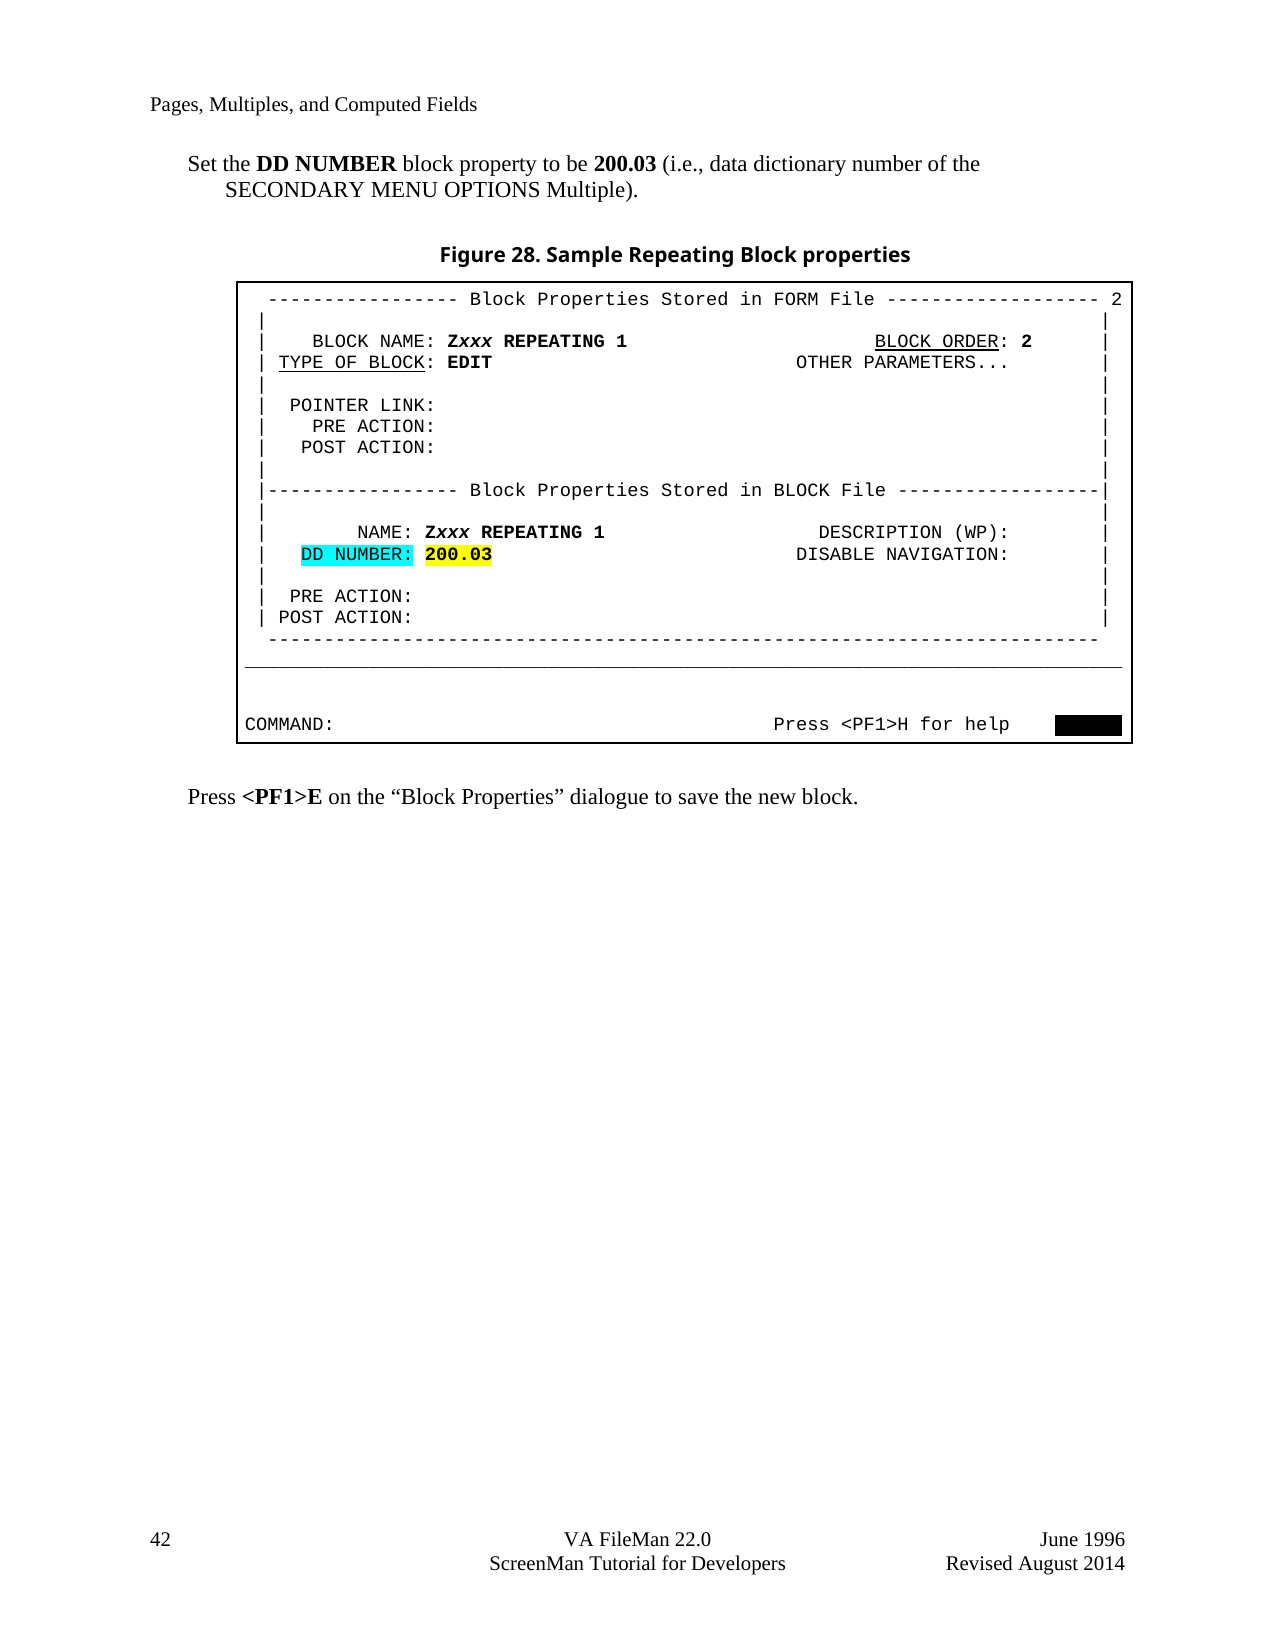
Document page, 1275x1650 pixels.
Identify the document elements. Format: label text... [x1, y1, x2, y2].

text | | [238, 302, 1131, 324]
text | | [238, 494, 1131, 515]
text | POST ACTION: | [238, 600, 1131, 621]
text | PRE ACTION: | [238, 579, 1131, 600]
text | BLOCK NAME: Zxxx REPEATING 1 BLOCK ORDER: 2 | [238, 324, 1131, 345]
list Press <PF1>E on the “Block Properties” dialogue to save the new block. [187, 783, 1125, 809]
list Set the DD NUMBER block property to be 200.03 (i.e., data dictionary number of the SECONDARY MENU OPTIONS Multiple). [187, 150, 1125, 203]
text ______________________________________________________________________________ [238, 642, 1131, 672]
text -------------------------------------------------------------------------- [238, 621, 1131, 642]
text | POINTER LINK: | [238, 387, 1131, 409]
text | POST ACTION: | [238, 430, 1131, 451]
text | TYPE OF BLOCK: EDIT OTHER PARAMETERS... | [238, 345, 1131, 366]
text COMMAND: Press <PF1>H for help Insert [238, 706, 1131, 742]
text | | [238, 557, 1131, 579]
text ----------------- Block Properties Stored in FORM File ------------------- 2 [238, 283, 1131, 302]
text |----------------- Block Properties Stored in BLOCK File ------------------| [238, 472, 1131, 494]
text | NAME: Zxxx REPEATING 1 DESCRIPTION (WP): | [238, 515, 1131, 536]
text | | [238, 366, 1131, 387]
text | | [238, 451, 1131, 472]
text | DD NUMBER: 200.03 DISABLE NAVIGATION: | [238, 536, 1131, 557]
text Figure 28. Sample Repeating Block properties [225, 240, 1125, 269]
text | PRE ACTION: | [238, 409, 1131, 430]
